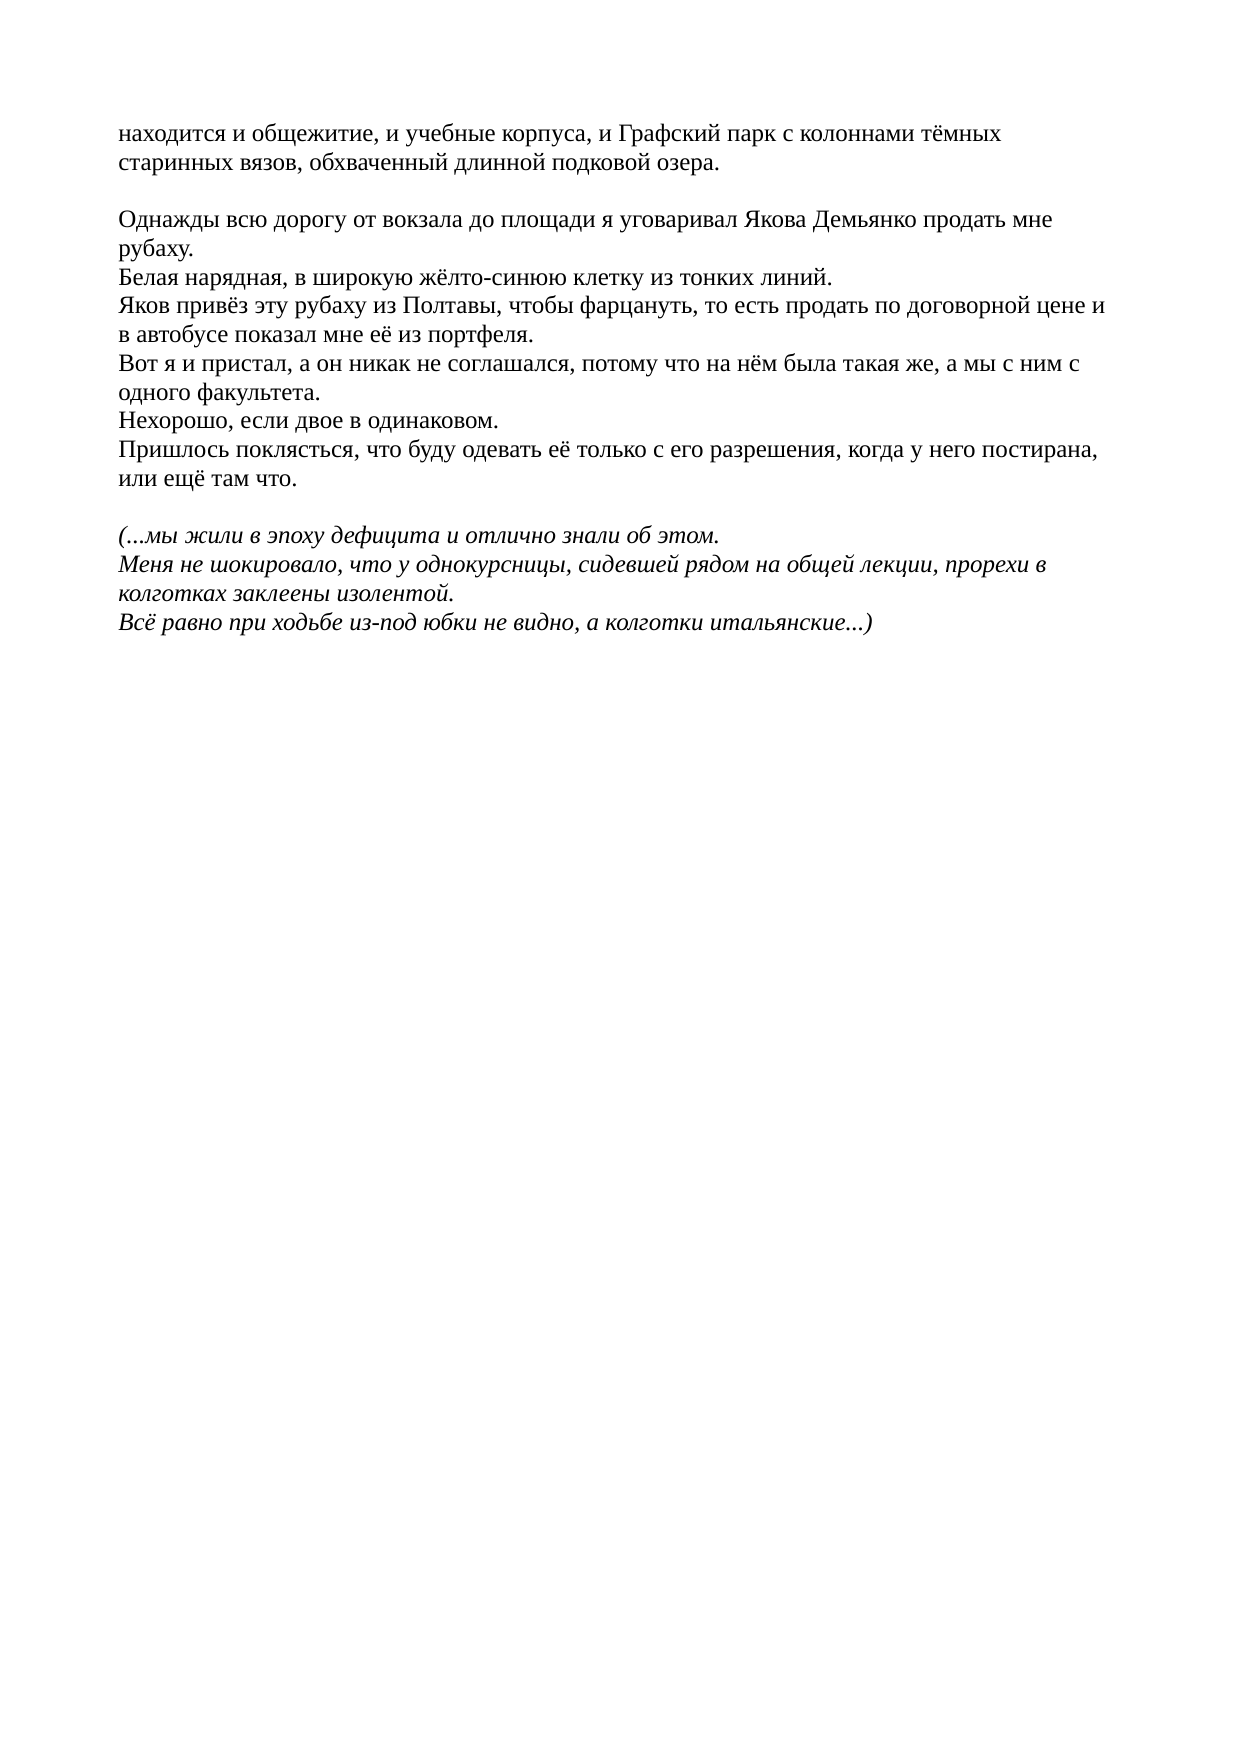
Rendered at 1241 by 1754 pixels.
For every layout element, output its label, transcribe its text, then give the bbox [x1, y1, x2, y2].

text Однажды всю дорогу от вокзала до площади я уговаривал Якова Демьянко продать мне рубаху. [118, 204, 1122, 262]
text Нехорошо, если двое в одинаковом. [118, 406, 1122, 434]
text (...мы жили в эпоху дефицита и отлично знали об этом. [118, 521, 1122, 549]
text Вот я и пристал, а он никак не соглашался, потому что на нём была такая же, а мы с ним с одного факультета. [118, 348, 1122, 406]
text находится и общежитие, и учебные корпуса, и Графский парк с колоннами тёмных старинных вязов, обхваченный длинной подковой озера. [118, 118, 1122, 176]
text Пришлось поклясться, что буду одевать её только с его разрешения, когда у него постирана, или ещё там что. [118, 434, 1122, 492]
text Яков привёз эту рубаху из Полтавы, чтобы фарцануть, то есть продать по договорной цене и в автобусе показал мне её из портфеля. [118, 291, 1122, 348]
text Белая нарядная, в широкую жёлто-синюю клетку из тонких линий. [118, 262, 1122, 291]
text Меня не шокировало, что у однокурсницы, сидевшей рядом на общей лекции, прорехи в колготках заклеены изолентой. [118, 549, 1122, 607]
text Всё равно при ходьбе из-под юбки не видно, а колготки итальянские...) [118, 607, 1122, 636]
